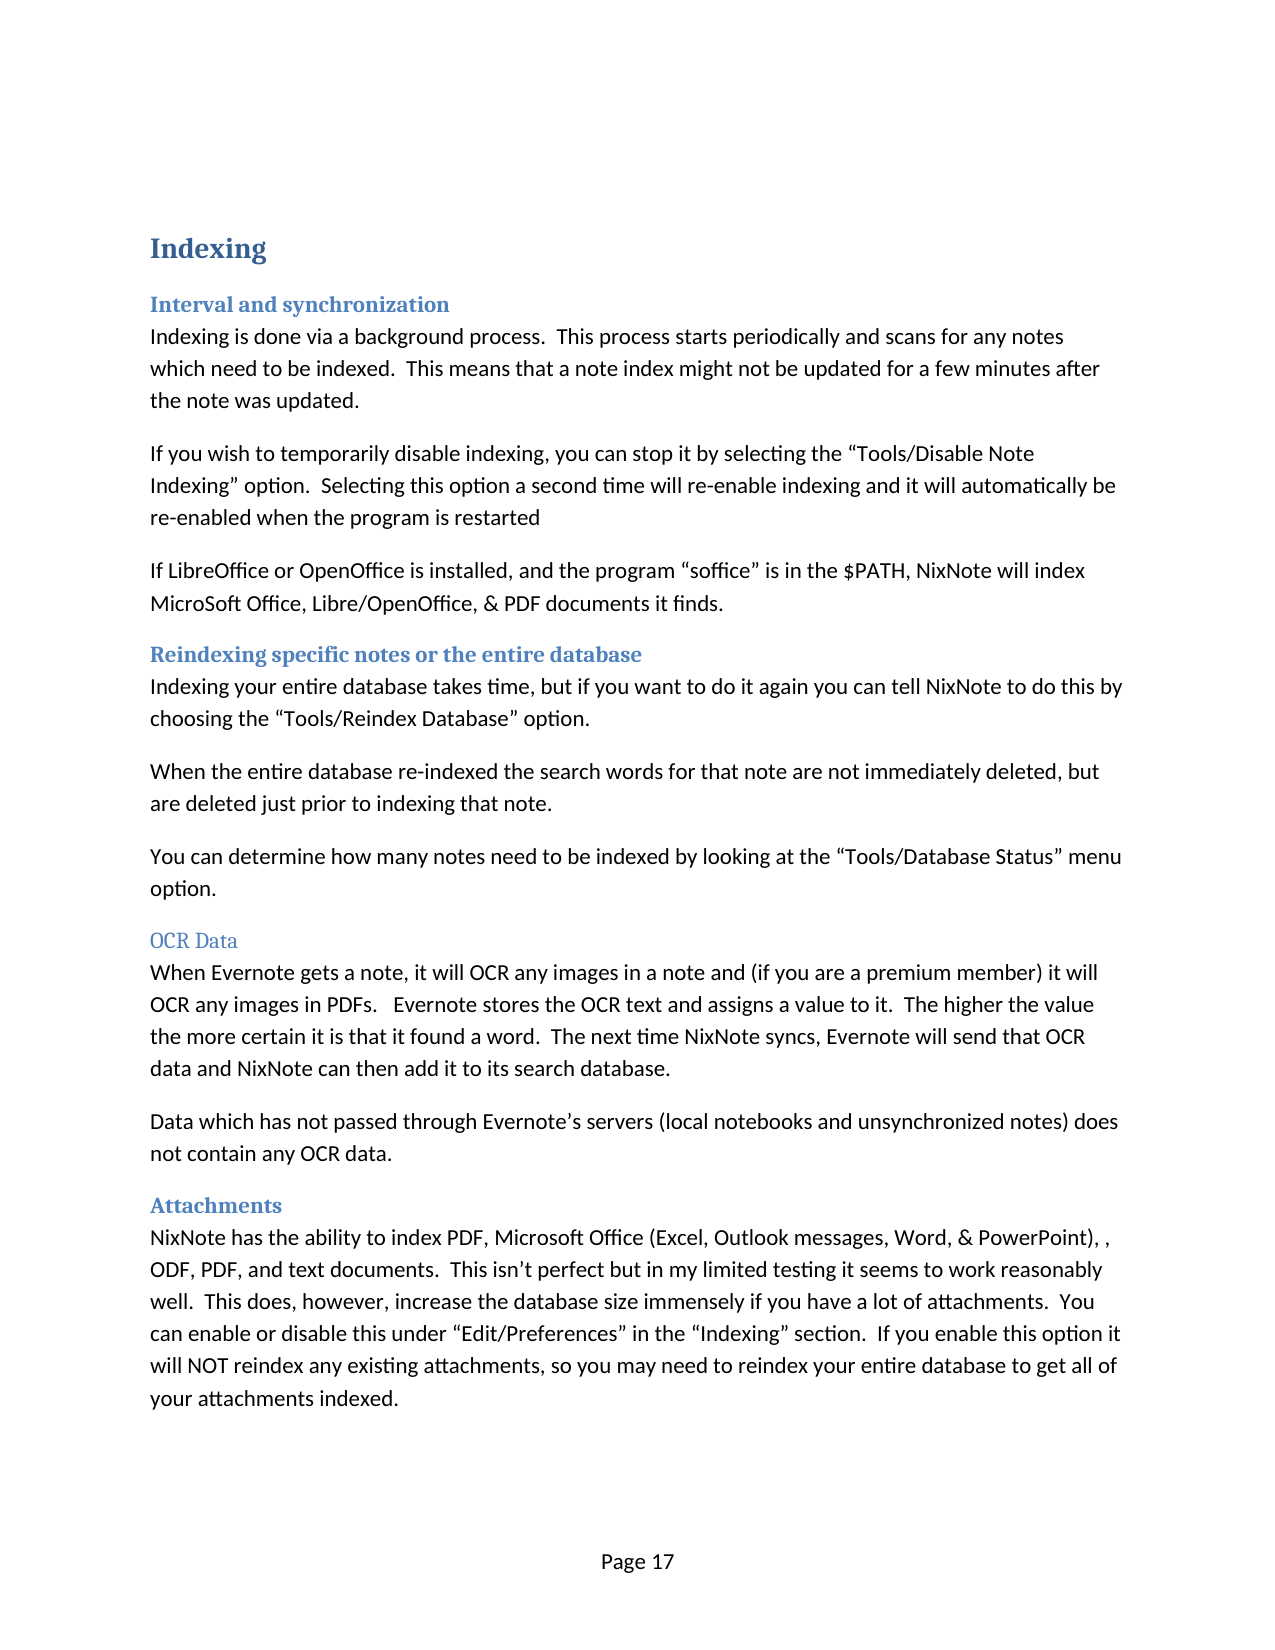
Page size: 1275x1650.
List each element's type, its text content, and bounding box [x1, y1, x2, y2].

subtitle Interval and synchronization [150, 292, 1125, 318]
subtitle Reindexing specific notes or the entire database [150, 642, 1125, 668]
subtitle OCR Data [150, 928, 1125, 954]
text When Evernote gets a note, it will OCR any images in a note and (if you are a premium member) it will OCR any images in PDFs. Evernote stores the OCR text and assigns a value to it. The higher the value the more certain it is that it found a word. The next time NixNote syncs, Evernote will send that OCR data and NixNote can then add it to its search database. [150, 958, 1125, 1082]
text You can determine how many notes need to be indexed by looking at the “Tools/Database Status” menu option. [150, 842, 1125, 903]
subtitle Indexing [150, 232, 1125, 266]
text If you wish to temporarily disable indexing, you can stop it by selecting the “Tools/Disable Note Indexing” option. Selecting this option a second time will re-enable indexing and it will automatically be re-enabled when the program is restarted [150, 439, 1125, 532]
text If LibreOffice or OpenOffice is installed, and the program “soffice” is in the $PATH, NixNote will index MicroSoft Office, Libre/OpenOffice, & PDF documents it finds. [150, 557, 1125, 617]
text Indexing your entire database takes time, but if you want to do it again you can tell NixNote to do this by choosing the “Tools/Reindex Database” option. [150, 672, 1125, 732]
subtitle Attachments [150, 1193, 1125, 1219]
text When the entire database re-indexed the search words for that note are not immediately deleted, but are deleted just prior to indexing that note. [150, 757, 1125, 817]
text Indexing is done via a background process. This process starts periodically and scans for any notes which need to be indexed. This means that a note index might not be updated for a few minutes after the note was updated. [150, 322, 1125, 414]
text Data which has not passed through Evernote’s servers (local notebooks and unsynchronized notes) does not contain any OCR data. [150, 1107, 1125, 1168]
text NixNote has the ability to index PDF, Microsoft Office (Excel, Outlook messages, Word, & PowerPoint), , ODF, PDF, and text documents. This isn’t perfect but in my limited testing it seems to work reasonably well. This does, however, increase the database size immensely if you have a lot of attachments. You can enable or disable this under “Edit/Preferences” in the “Indexing” section. If you enable this option it will NOT reindex any existing attachments, so you may need to reindex your entire database to get all of your attachments indexed. [150, 1223, 1125, 1412]
